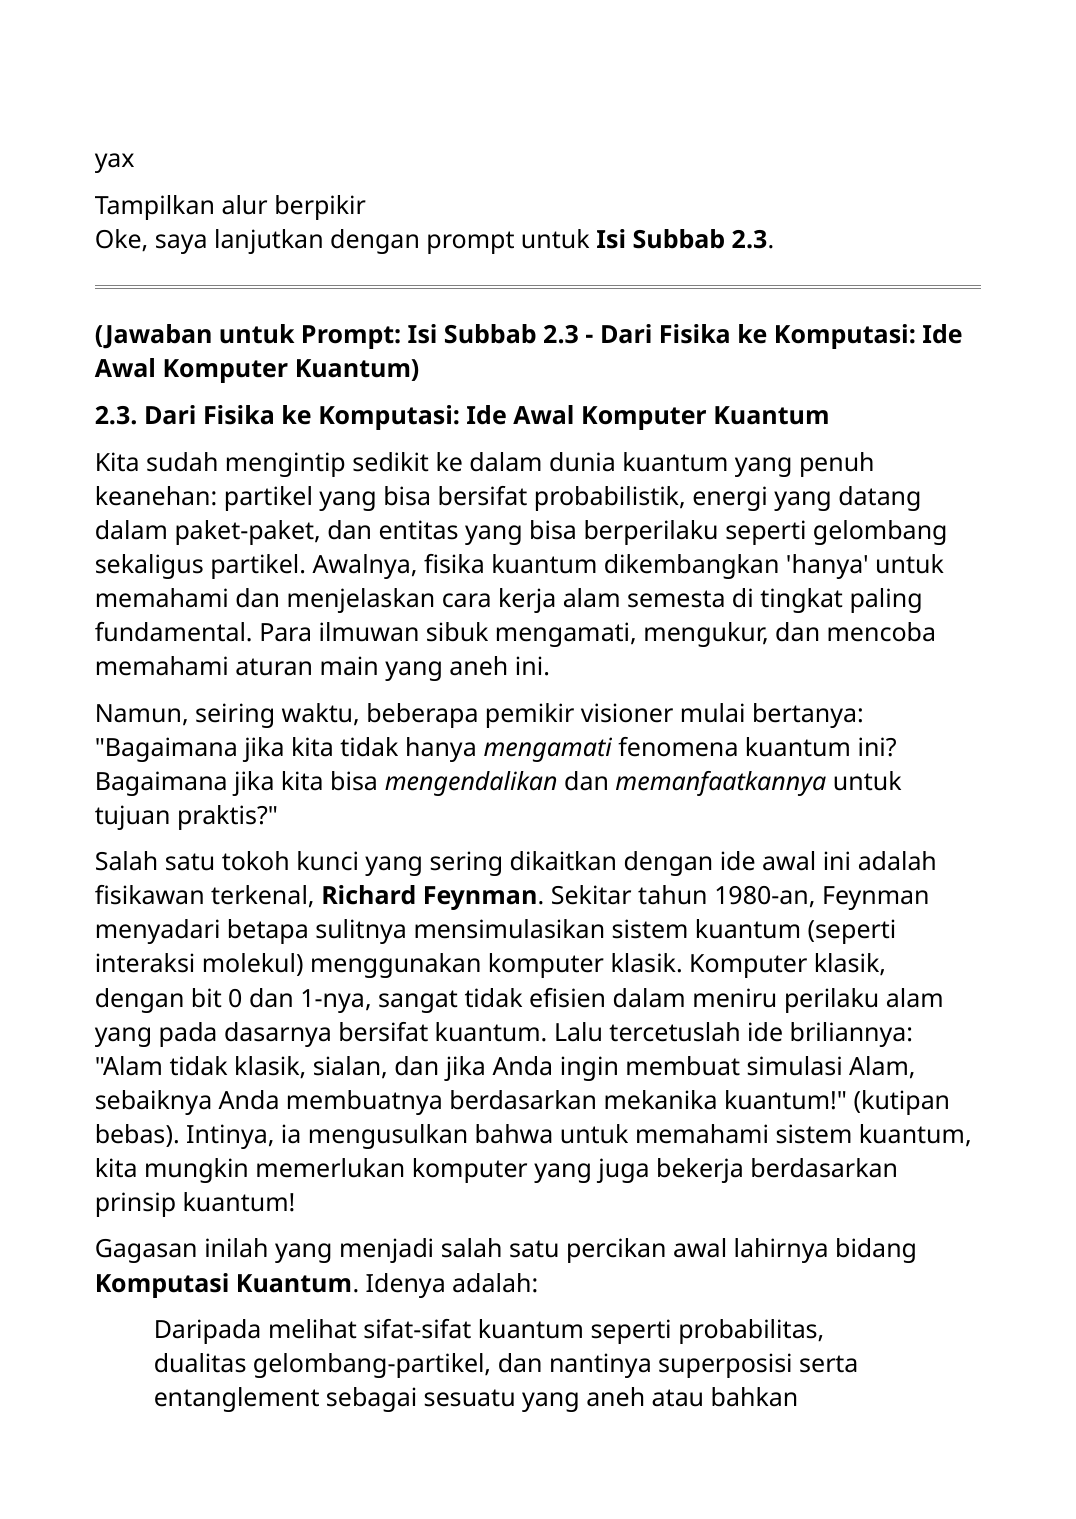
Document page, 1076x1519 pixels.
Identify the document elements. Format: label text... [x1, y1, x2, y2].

text Namun, seiring waktu, beberapa pemikir visioner mulai bertanya: "Bagaimana jika kita tidak hanya mengamati fenomena kuantum ini? Bagaimana jika kita bisa mengendalikan dan memanfaatkannya untuk tujuan praktis?" [94, 695, 981, 831]
text Tampilkan alur berpikir [94, 188, 981, 222]
text 2.3. Dari Fisika ke Komputasi: Ide Awal Komputer Kuantum [94, 398, 981, 432]
text (Jawaban untuk Prompt: Isi Subbab 2.3 - Dari Fisika ke Komputasi: Ide Awal Komputer Kuantum) [94, 317, 981, 385]
text Kita sudah mengintip sedikit ke dalam dunia kuantum yang penuh keanehan: partikel yang bisa bersifat probabilistik, energi yang datang dalam paket-paket, dan entitas yang bisa berperilaku seperti gelombang sekaligus partikel. Awalnya, fisika kuantum dikembangkan 'hanya' untuk memahami dan menjelaskan cara kerja alam semesta di tingkat paling fundamental. Para ilmuwan sibuk mengamati, mengukur, dan mencoba memahami aturan main yang aneh ini. [94, 444, 981, 683]
text yax [94, 141, 981, 175]
text Daripada melihat sifat-sifat kuantum seperti probabilitas, dualitas gelombang-partikel, dan nantinya superposisi serta entanglement sebagai sesuatu yang aneh atau bahkan [153, 1312, 922, 1414]
text Gagasan inilah yang menjadi salah satu percikan awal lahirnya bidang Komputasi Kuantum. Idenya adalah: [94, 1231, 981, 1299]
text Oke, saya lanjutkan dengan prompt untuk Isi Subbab 2.3. [94, 222, 981, 256]
text Salah satu tokoh kunci yang sering dikaitkan dengan ide awal ini adalah fisikawan terkenal, Richard Feynman. Sekitar tahun 1980-an, Feynman menyadari betapa sulitnya mensimulasikan sistem kuantum (seperti interaksi molekul) menggunakan komputer klasik. Komputer klasik, dengan bit 0 dan 1-nya, sangat tidak efisien dalam meniru perilaku alam yang pada dasarnya bersifat kuantum. Lalu tercetuslah ide briliannya: "Alam tidak klasik, sialan, dan jika Anda ingin membuat simulasi Alam, sebaiknya Anda membuatnya berdasarkan mekanika kuantum!" (kutipan bebas). Intinya, ia mengusulkan bahwa untuk memahami sistem kuantum, kita mungkin memerlukan komputer yang juga bekerja berdasarkan prinsip kuantum! [94, 844, 981, 1219]
